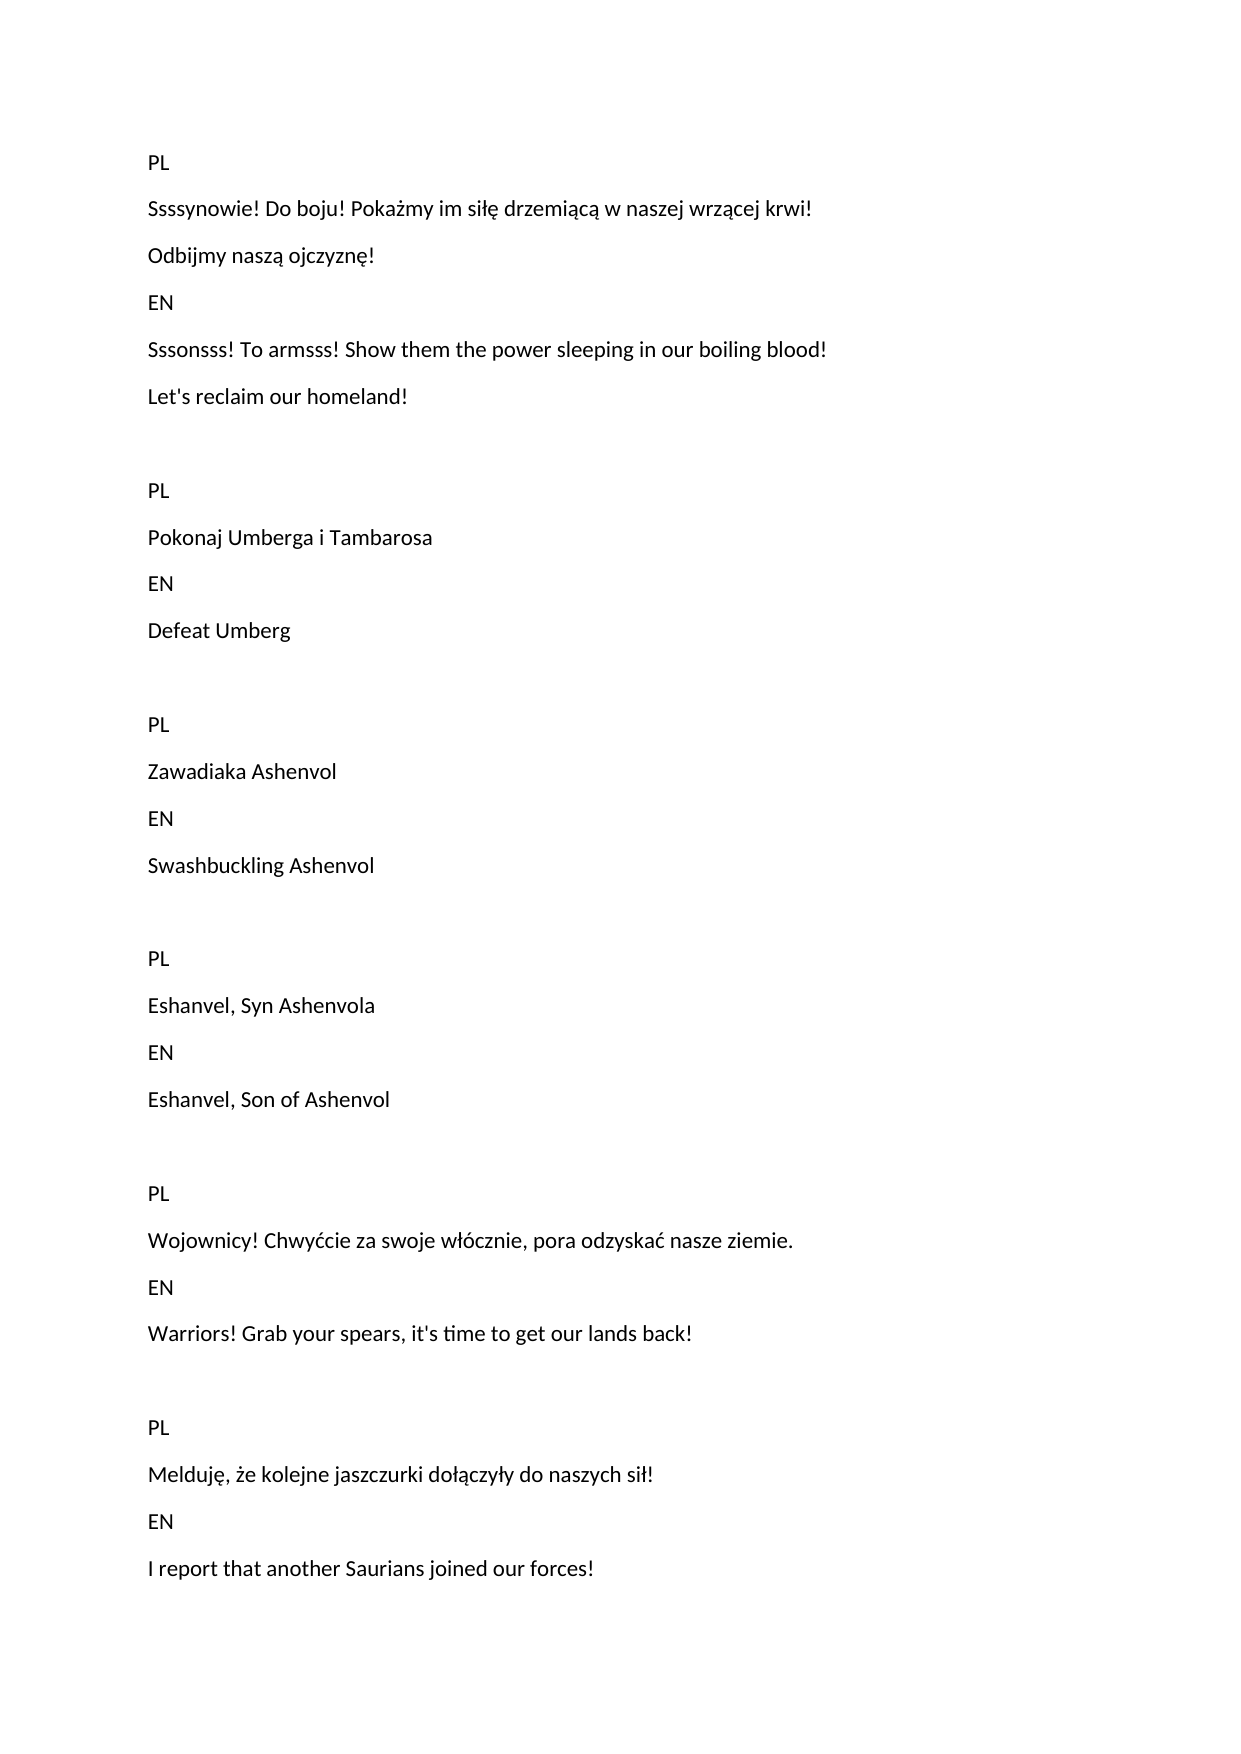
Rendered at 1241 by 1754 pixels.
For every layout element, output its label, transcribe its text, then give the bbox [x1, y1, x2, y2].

text Zawadiaka Ashenvol [148, 757, 1093, 785]
text PL [148, 148, 1093, 176]
text EN [148, 288, 1093, 316]
text Eshanvel, Son of Ashenvol [148, 1085, 1093, 1113]
text Let's reclaim our homeland! [148, 382, 1093, 410]
text EN [148, 804, 1093, 832]
text Eshanvel, Syn Ashenvola [148, 991, 1093, 1019]
text Wojownicy! Chwyćcie za swoje włócznie, pora odzyskać nasze ziemie. [148, 1226, 1093, 1254]
text I report that another Saurians joined our forces! [148, 1554, 1093, 1582]
text EN [148, 1273, 1093, 1301]
text PL [148, 710, 1093, 738]
text Swashbuckling Ashenvol [148, 851, 1093, 879]
text Warriors! Grab your spears, it's time to get our lands back! [148, 1319, 1093, 1347]
text EN [148, 1507, 1093, 1535]
text Defeat Umberg [148, 616, 1093, 644]
text Melduję, że kolejne jaszczurki dołączyły do naszych sił! [148, 1460, 1093, 1488]
text PL [148, 476, 1093, 504]
text Odbijmy naszą ojczyznę! [148, 241, 1093, 269]
text PL [148, 1179, 1093, 1207]
text Ssssynowie! Do boju! Pokażmy im siłę drzemiącą w naszej wrzącej krwi! [148, 194, 1093, 222]
text PL [148, 944, 1093, 972]
text Pokonaj Umberga i Tambarosa [148, 523, 1093, 551]
text EN [148, 1038, 1093, 1066]
text PL [148, 1413, 1093, 1441]
text Sssonsss! To armsss! Show them the power sleeping in our boiling blood! [148, 335, 1093, 363]
text EN [148, 569, 1093, 597]
